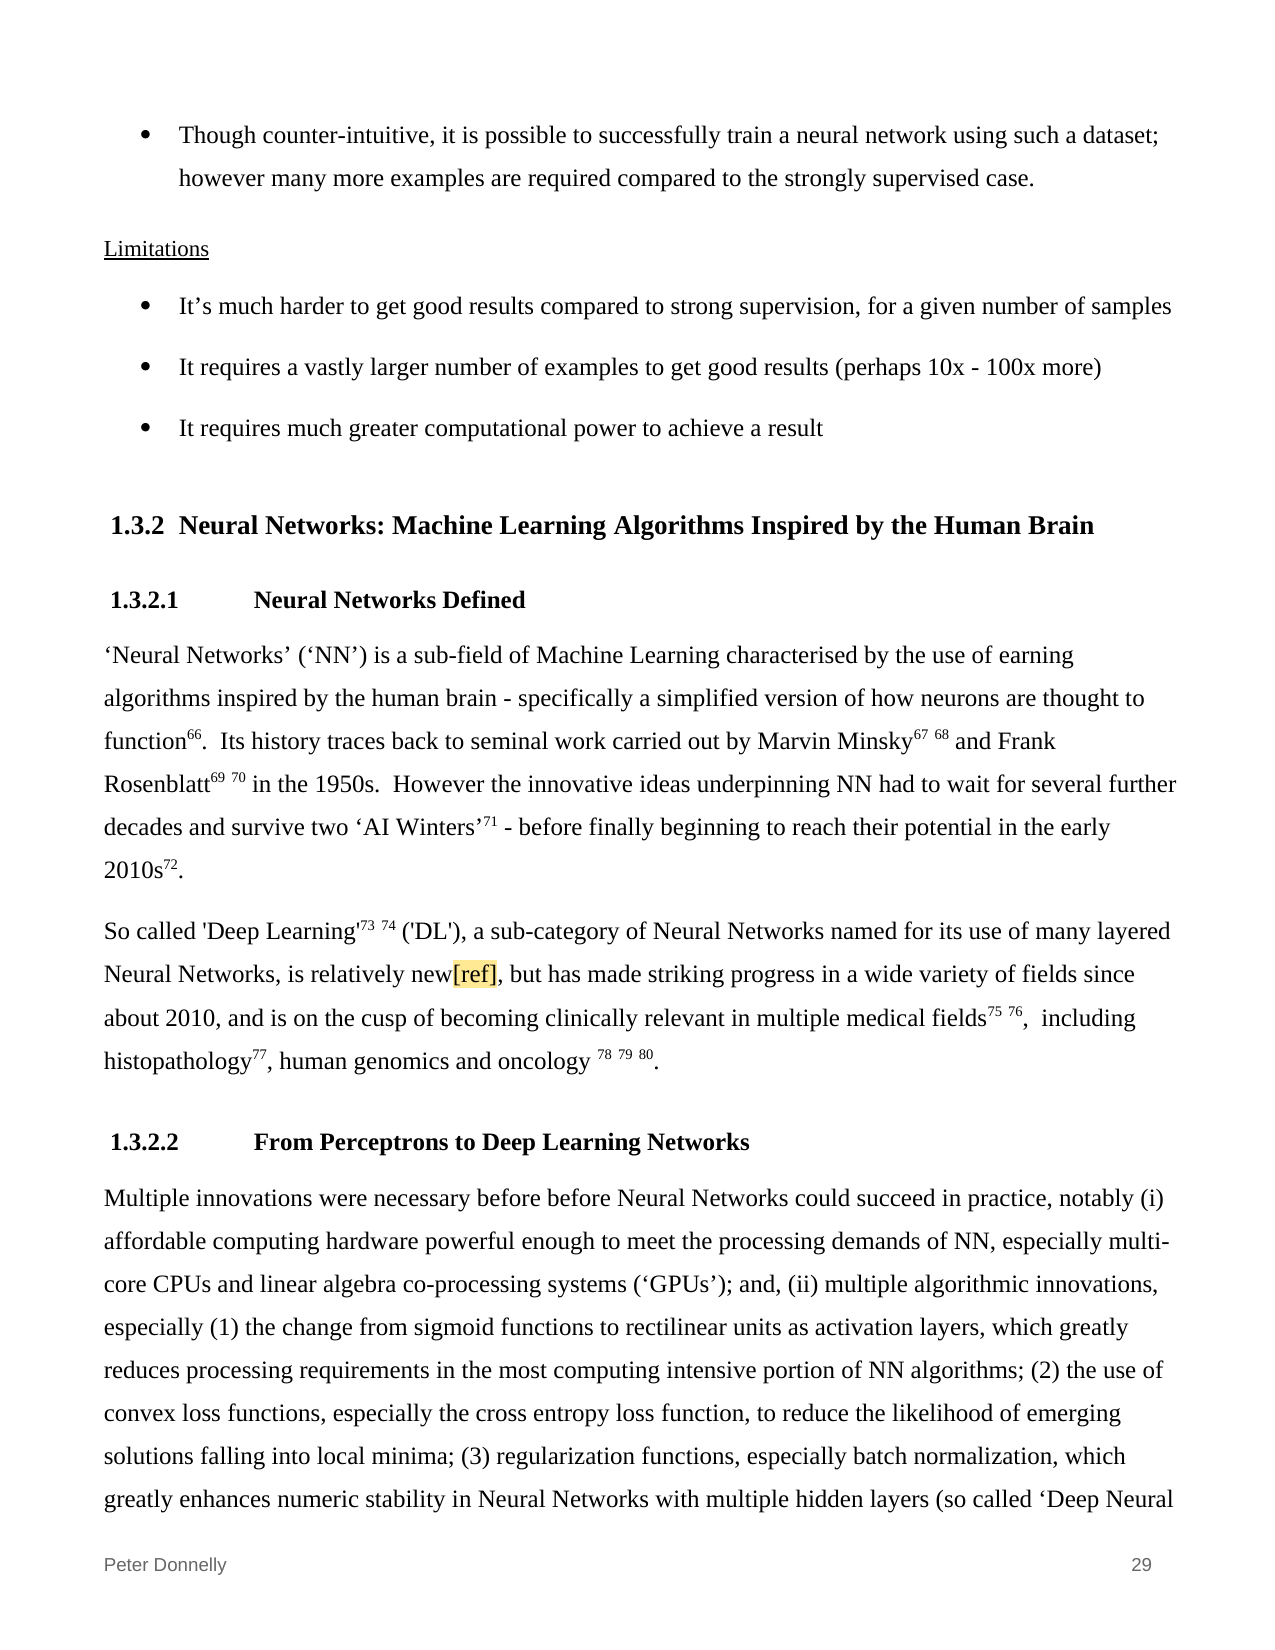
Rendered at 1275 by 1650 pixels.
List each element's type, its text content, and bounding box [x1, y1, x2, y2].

subtitle From Perceptrons to Deep Learning Networks [103, 1127, 1181, 1156]
subtitle Neural Networks Defined [103, 585, 1181, 613]
list It’s much harder to get good results compared to strong supervision, for a given number of samples [141, 291, 1181, 320]
text ‘Neural Networks’ (‘NN’) is a sub-field of Machine Learning characterised by the use of earning algorithms inspired by the human brain - specifically a simplified version of how neurons are thought to function. Its history traces back to seminal work carried out by Marvin Minsky and Frank Rosenblatt in the 1950s. However the innovative ideas underpinning NN had to wait for several further decades and survive two ‘AI Winters’ - before finally beginning to reach their potential in the early 2010s. [103, 640, 1181, 884]
subtitle Limitations [86, 236, 1181, 262]
list Though counter-intuitive, it is possible to successfully train a neural network using such a dataset; however many more examples are required compared to the strongly supervised case. [141, 120, 1181, 192]
subtitle Neural Networks: Machine Learning Algorithms Inspired by the Human Brain [103, 509, 1181, 540]
list It requires much greater computational power to achieve a result [141, 413, 1181, 442]
text So called 'Deep Learning' ('DL'), a sub-category of Neural Networks named for its use of many layered Neural Networks, is relatively new[ref], but has made striking progress in a wide variety of fields since about 2010, and is on the cusp of becoming clinically relevant in multiple medical fields , including histopathology, human genomics and oncology . [103, 916, 1181, 1074]
text Multiple innovations were necessary before before Neural Networks could succeed in practice, notably (i) affordable computing hardware powerful enough to meet the processing demands of NN, especially multi-core CPUs and linear algebra co-processing systems (‘GPUs’); and, (ii) multiple algorithmic innovations, especially (1) the change from sigmoid functions to rectilinear units as activation layers, which greatly reduces processing requirements in the most computing intensive portion of NN algorithms; (2) the use of convex loss functions, especially the cross entropy loss function, to reduce the likelihood of emerging solutions falling into local minima; (3) regularization functions, especially batch normalization, which greatly enhances numeric stability in Neural Networks with multiple hidden layers (so called ‘Deep Neural [103, 1183, 1181, 1513]
list It requires a vastly larger number of examples to get good results (perhaps 10x - 100x more) [141, 352, 1181, 381]
